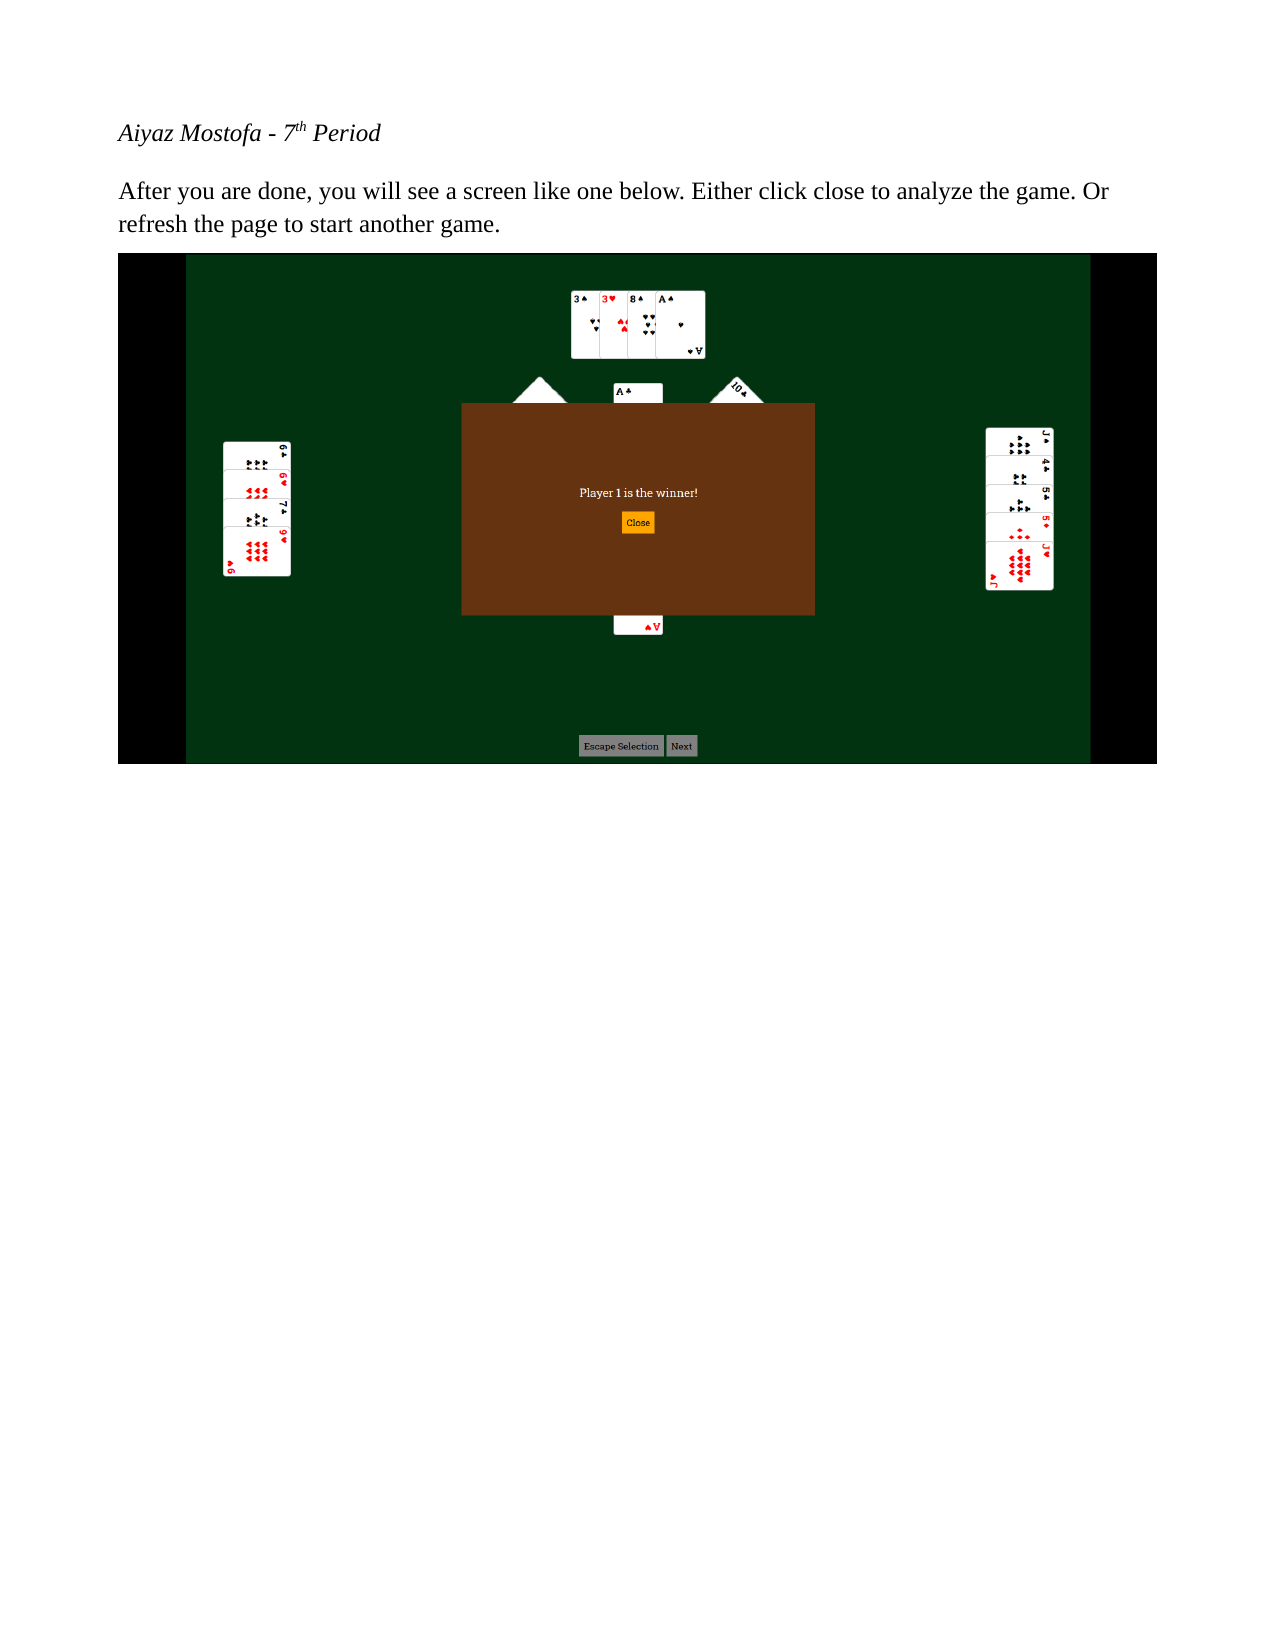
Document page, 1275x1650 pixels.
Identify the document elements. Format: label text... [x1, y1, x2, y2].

picture [118, 253, 1157, 764]
text After you are done, you will see a screen like one below. Either click close to analyze the game. Or refresh the page to start another game. [118, 176, 1157, 238]
